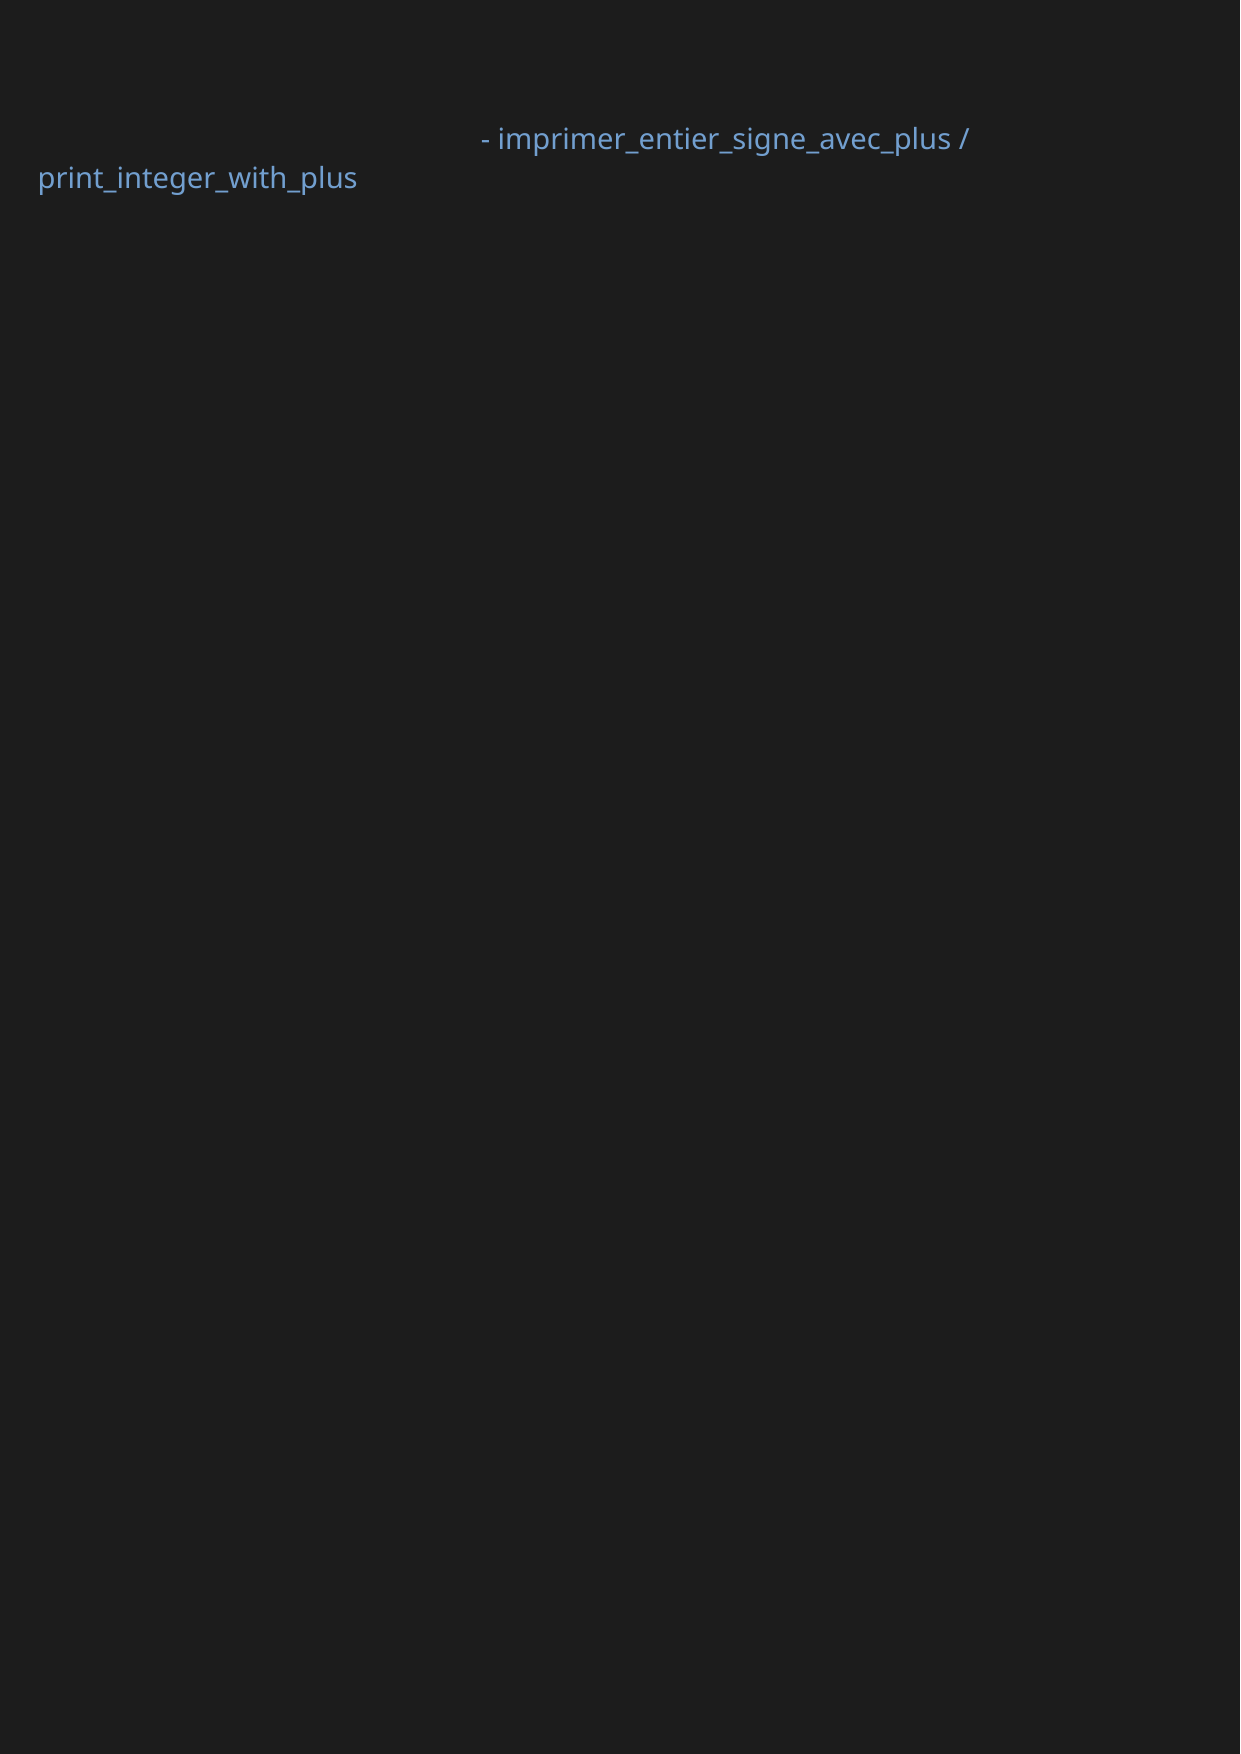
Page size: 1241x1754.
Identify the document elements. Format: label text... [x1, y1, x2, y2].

text - imprimer_entier_signe_avec_plus / print_integer_with_plus [37, 118, 1212, 197]
